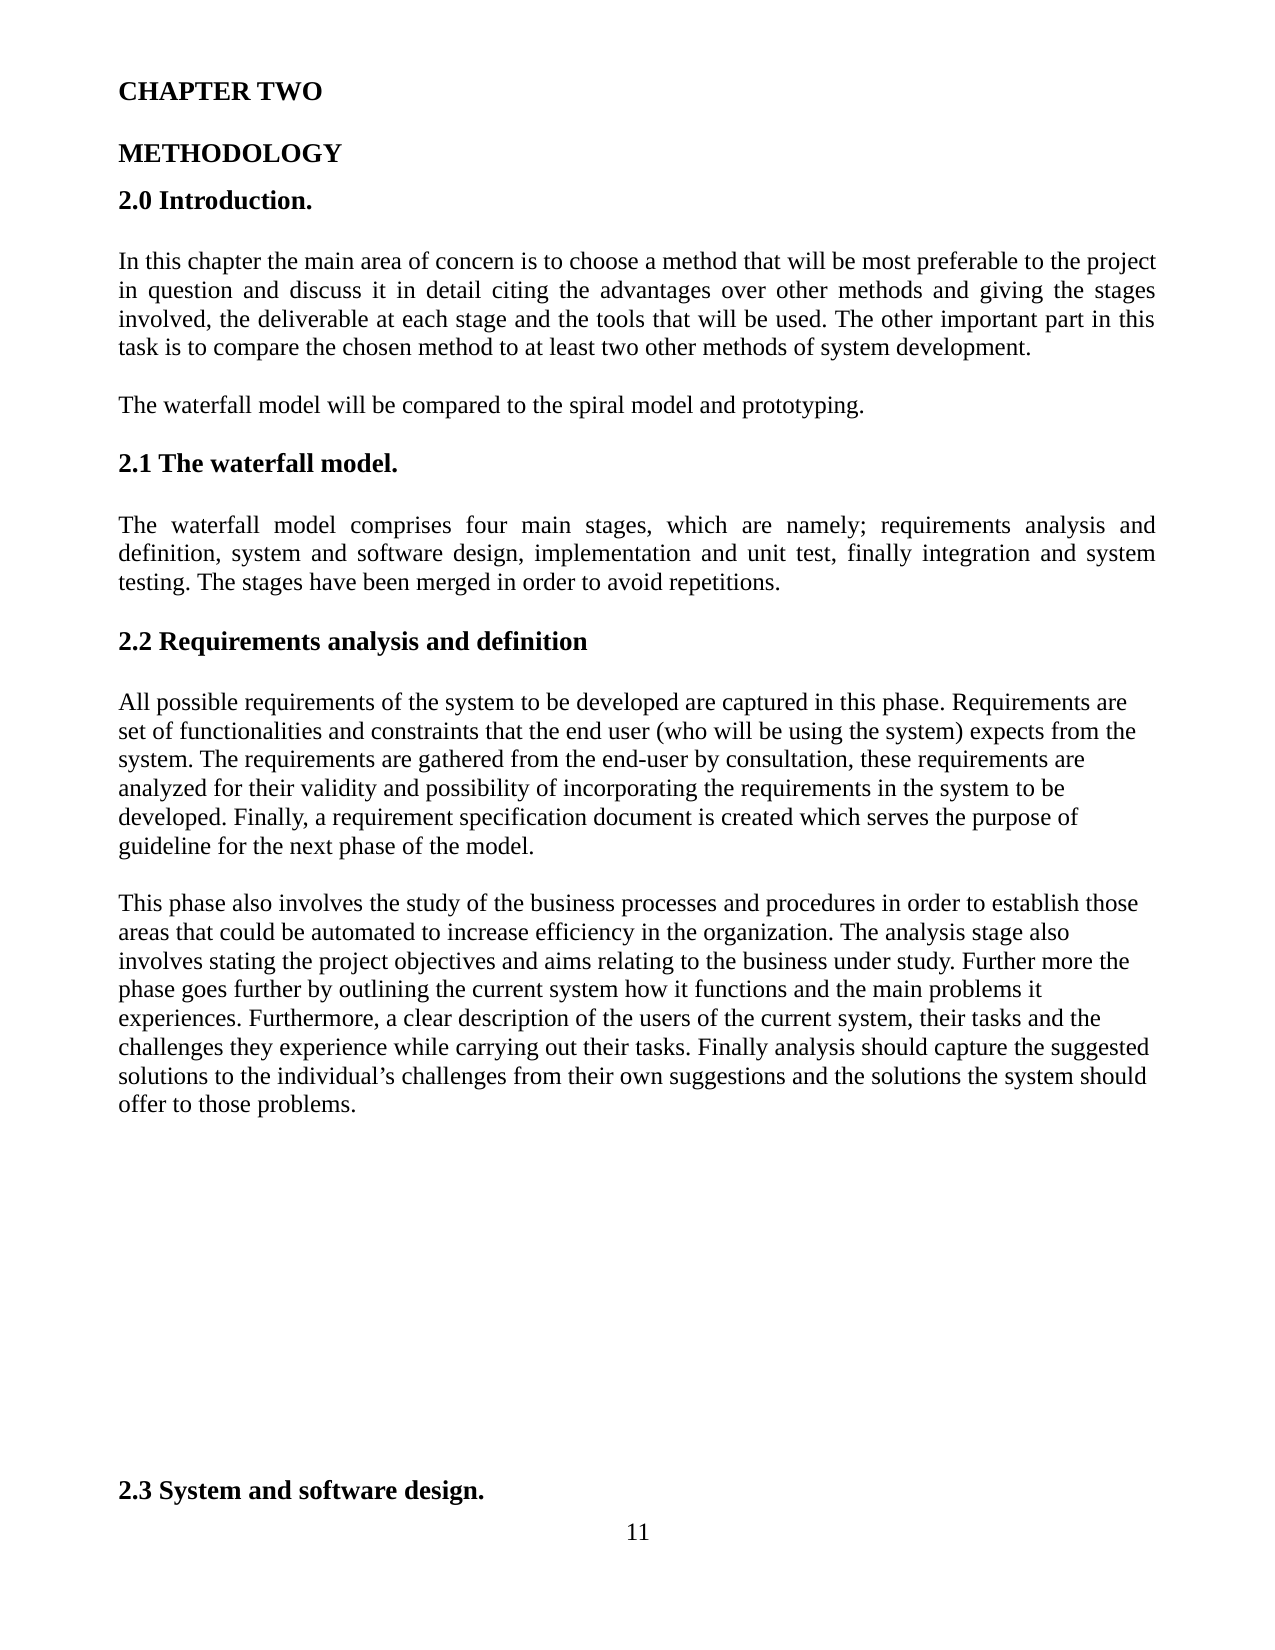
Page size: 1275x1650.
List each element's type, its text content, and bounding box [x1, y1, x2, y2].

subtitle 2.2 Requirements analysis and definition [118, 625, 1157, 656]
text The waterfall model will be compared to the spiral model and prototyping. [118, 390, 1157, 419]
subtitle 2.1 The waterfall model. [118, 447, 1157, 479]
text The waterfall model comprises four main stages, which are namely; requirements analysis and definition, system and software design, implementation and unit test, finally integration and system testing. The stages have been merged in order to avoid repetitions. [118, 510, 1157, 596]
text 2.3 System and software design. [118, 1474, 1157, 1505]
subtitle CHAPTER TWO [118, 75, 1157, 106]
text In this chapter the main area of concern is to choose a method that will be most preferable to the project in question and discuss it in detail citing the advantages over other methods and giving the stages involved, the deliverable at each stage and the tools that will be used. The other important part in this task is to compare the chosen method to at least two other methods of system development. [118, 246, 1157, 361]
text All possible requirements of the system to be developed are captured in this phase. Requirements are set of functionalities and constraints that the end user (who will be using the system) expects from the system. The requirements are gathered from the end-user by consultation, these requirements are analyzed for their validity and possibility of incorporating the requirements in the system to be developed. Finally, a requirement specification document is created which serves the purpose of guideline for the next phase of the model. [118, 687, 1157, 859]
subtitle METHODOLOGY [118, 137, 1157, 168]
text This phase also involves the study of the business processes and procedures in order to establish those areas that could be automated to increase efficiency in the organization. The analysis stage also involves stating the project objectives and aims relating to the business under study. Further more the phase goes further by outlining the current system how it functions and the main problems it experiences. Furthermore, a clear description of the users of the current system, their tasks and the challenges they experience while carrying out their tasks. Finally analysis should capture the suggested solutions to the individual’s challenges from their own suggestions and the solutions the system should offer to those problems. [118, 888, 1157, 1118]
subtitle 2.0 Introduction. [118, 184, 1157, 215]
